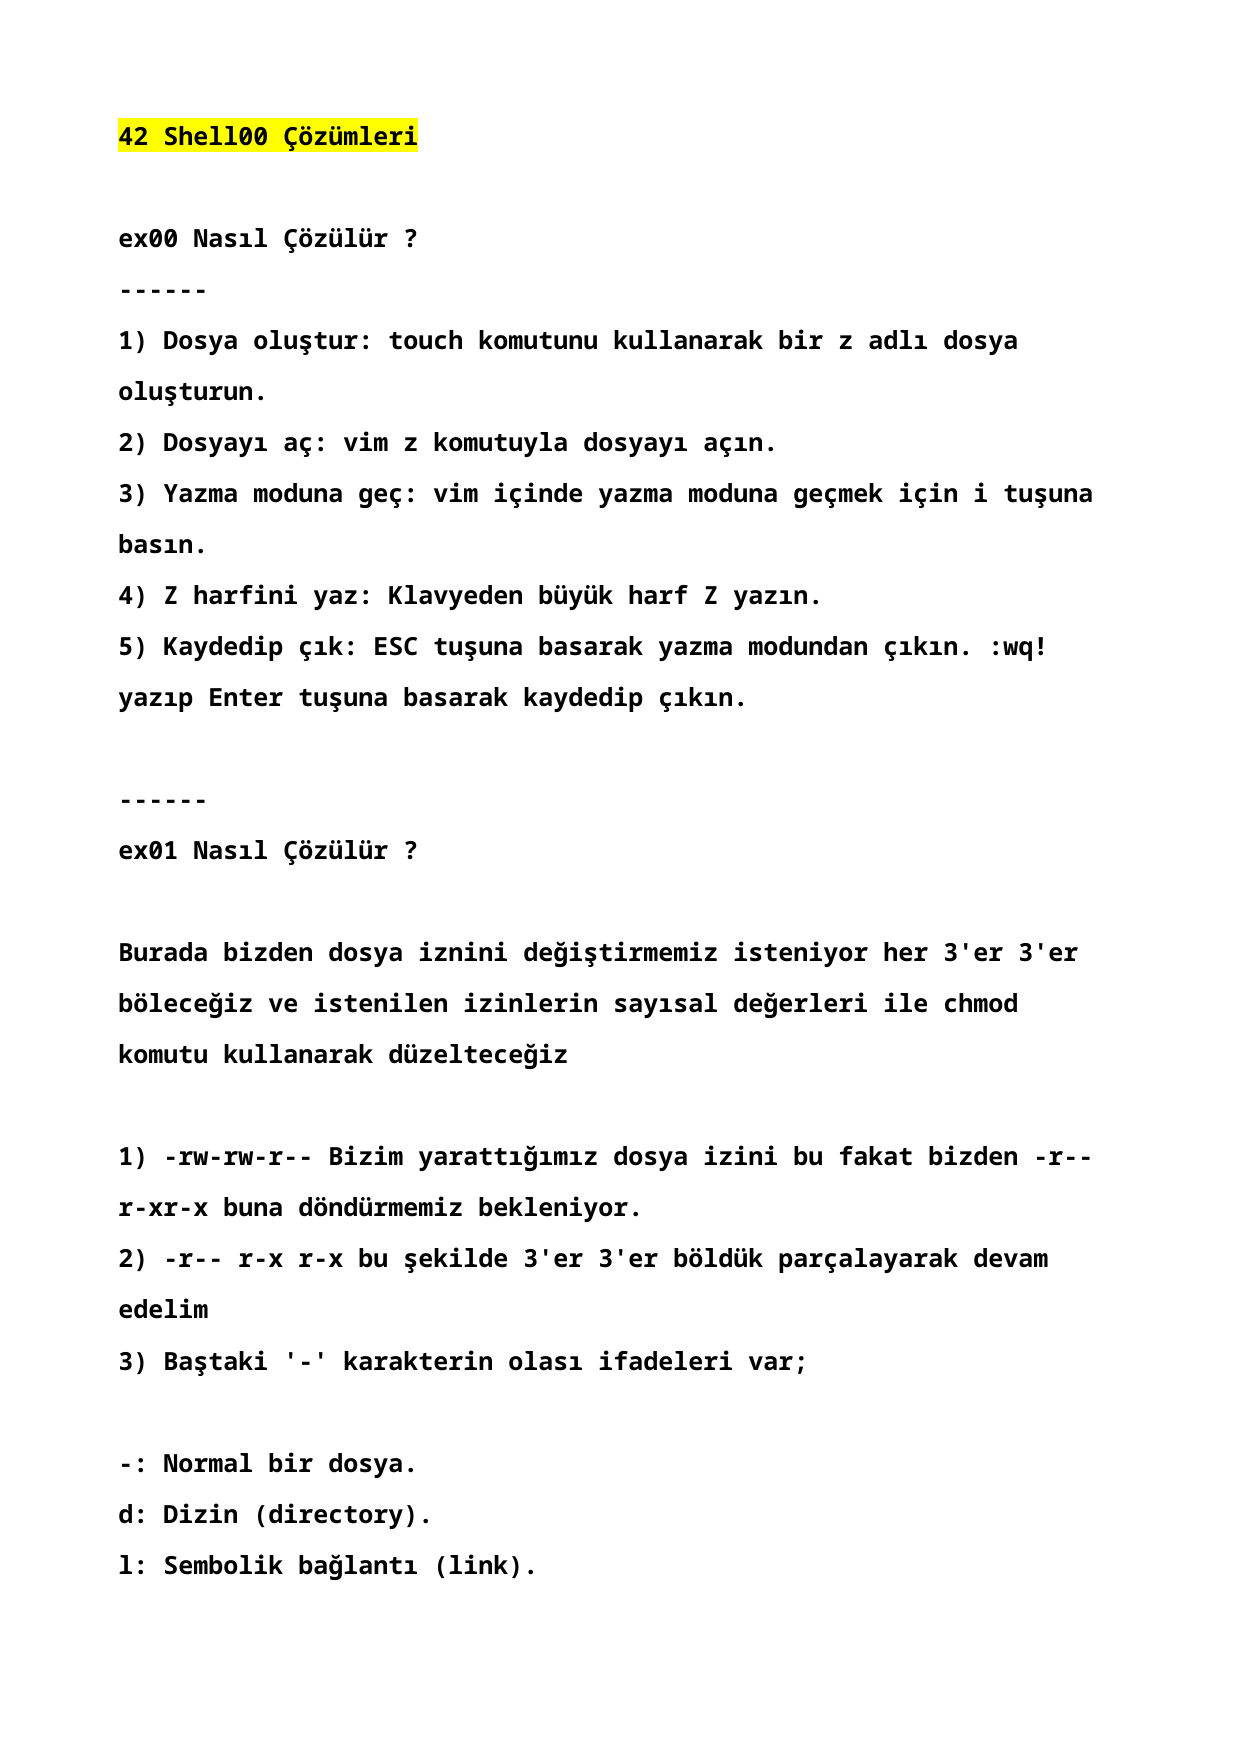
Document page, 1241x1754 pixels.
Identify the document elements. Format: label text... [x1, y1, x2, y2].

text -: Normal bir dosya. [118, 1445, 1122, 1479]
text 5) Kaydedip çık: ESC tuşuna basarak yazma modundan çıkın. :wq! yazıp Enter tuşuna basarak kaydedip çıkın. [118, 628, 1122, 714]
text 42 Shell00 Çözümleri [118, 118, 1122, 152]
text ------ [118, 782, 1122, 816]
text 1) Dosya oluştur: touch komutunu kullanarak bir z adlı dosya oluşturun. [118, 322, 1122, 407]
text l: Sembolik bağlantı (link). [118, 1547, 1122, 1581]
text d: Dizin (directory). [118, 1496, 1122, 1530]
text 2) -r-- r-x r-x bu şekilde 3'er 3'er böldük parçalayarak devam edelim [118, 1241, 1122, 1326]
text ex01 Nasıl Çözülür ? [118, 833, 1122, 867]
text 4) Z harfini yaz: Klavyeden büyük harf Z yazın. [118, 577, 1122, 612]
text 3) Yazma moduna geç: vim içinde yazma moduna geçmek için i tuşuna basın. [118, 475, 1122, 561]
text 2) Dosyayı aç: vim z komutuyla dosyayı açın. [118, 424, 1122, 458]
text 3) Baştaki '-' karakterin olası ifadeleri var; [118, 1343, 1122, 1377]
text ex00 Nasıl Çözülür ? [118, 220, 1122, 254]
text Burada bizden dosya iznini değiştirmemiz isteniyor her 3'er 3'er böleceğiz ve istenilen izinlerin sayısal değerleri ile chmod komutu kullanarak düzelteceğiz [118, 935, 1122, 1071]
text 1) -rw-rw-r-- Bizim yarattığımız dosya izini bu fakat bizden -r--r-xr-x buna döndürmemiz bekleniyor. [118, 1139, 1122, 1224]
text ------ [118, 271, 1122, 305]
